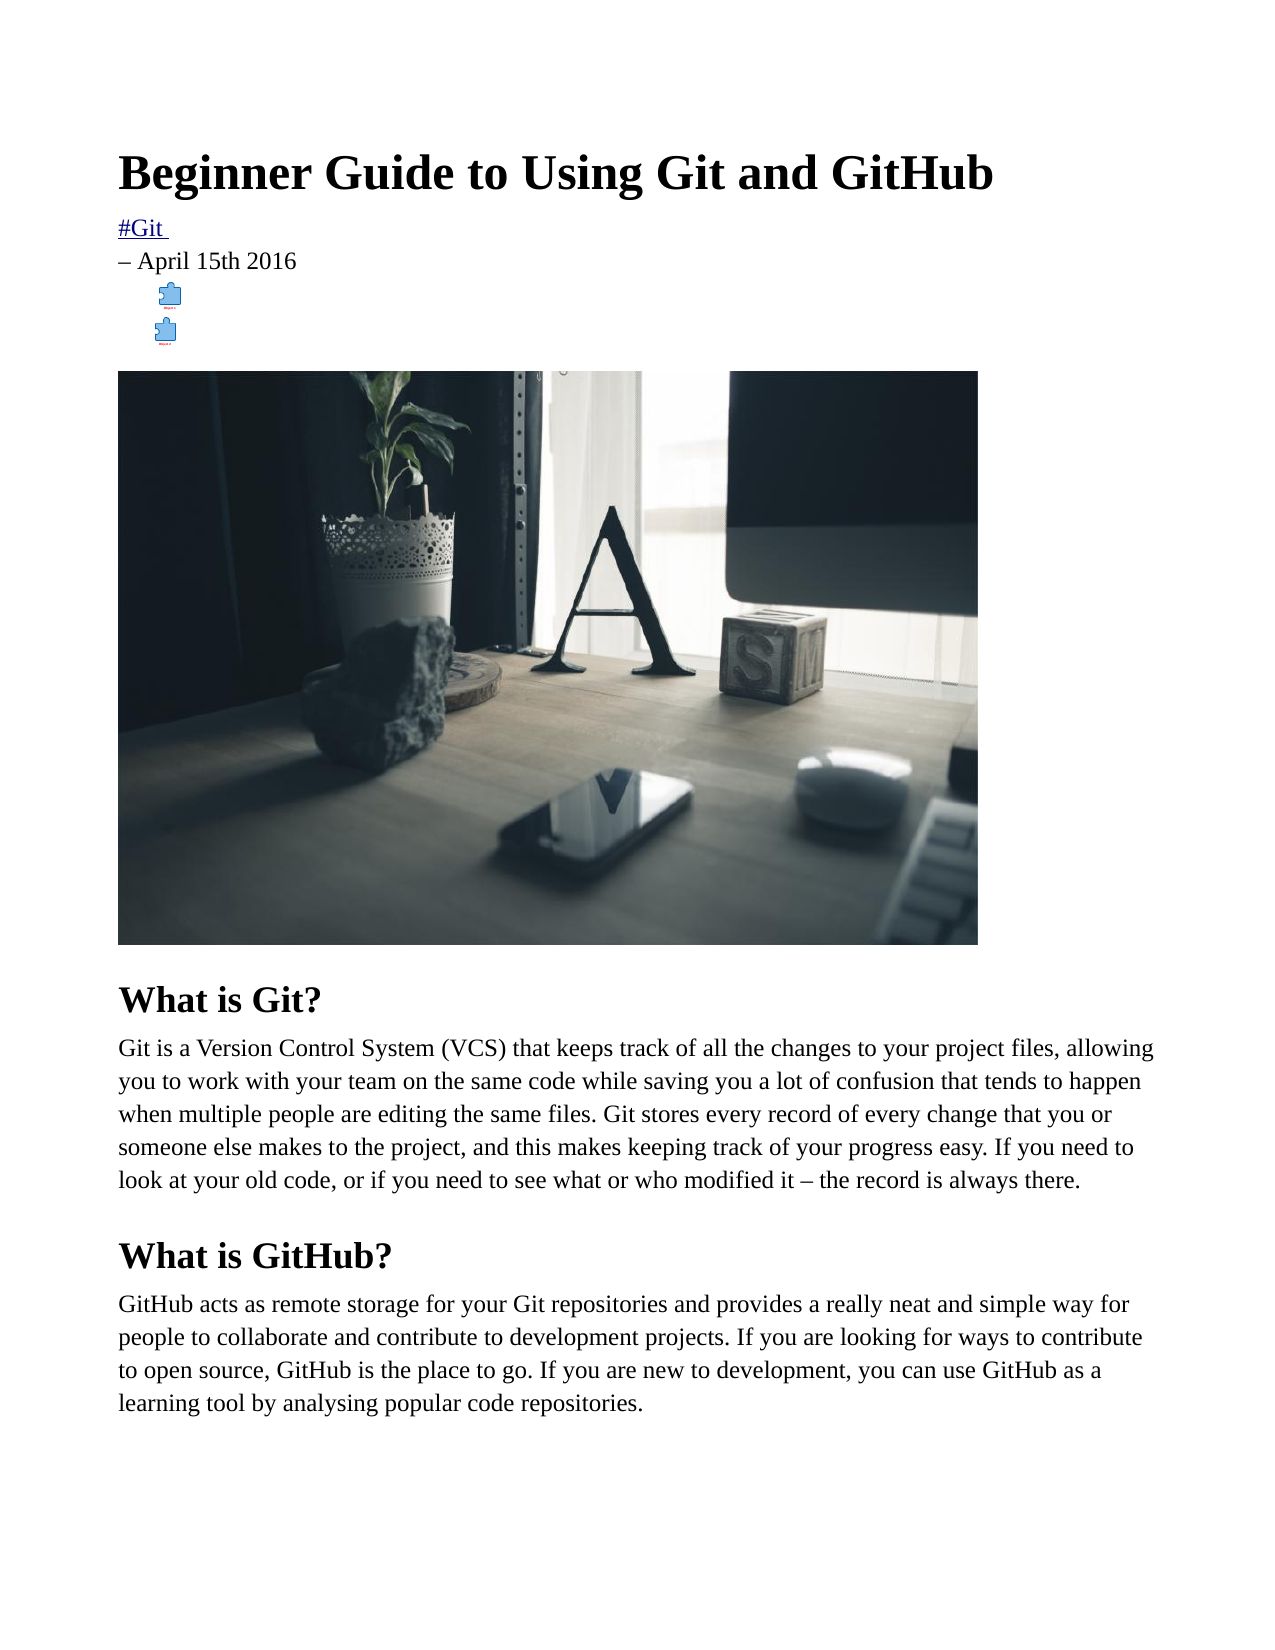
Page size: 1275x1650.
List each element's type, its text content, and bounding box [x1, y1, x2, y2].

picture [118, 371, 978, 945]
text GitHub acts as remote storage for your Git repositories and provides a really neat and simple way for people to collaborate and contribute to development projects. If you are looking for ways to contribute to open source, GitHub is the place to go. If you are new to development, you can use GitHub as a learning tool by analysing popular code repositories. [118, 1289, 1157, 1417]
text – April 15th 2016 [118, 246, 1157, 275]
text Git is a Version Control System (VCS) that keeps track of all the changes to your project files, allowing you to work with your team on the same code while saving you a lot of confusion that tends to happen when multiple people are editing the same files. Git stores every record of every change that you or someone else makes to the project, and this makes keeping track of your progress easy. If you need to look at your old code, or if you need to see what or who modified it – the record is always there. [118, 1033, 1157, 1194]
subtitle What is Git? [118, 978, 1157, 1021]
text #Git [118, 213, 1157, 242]
subtitle Beginner Guide to Using Git and GitHub [118, 143, 1157, 201]
subtitle What is GitHub? [118, 1234, 1157, 1277]
